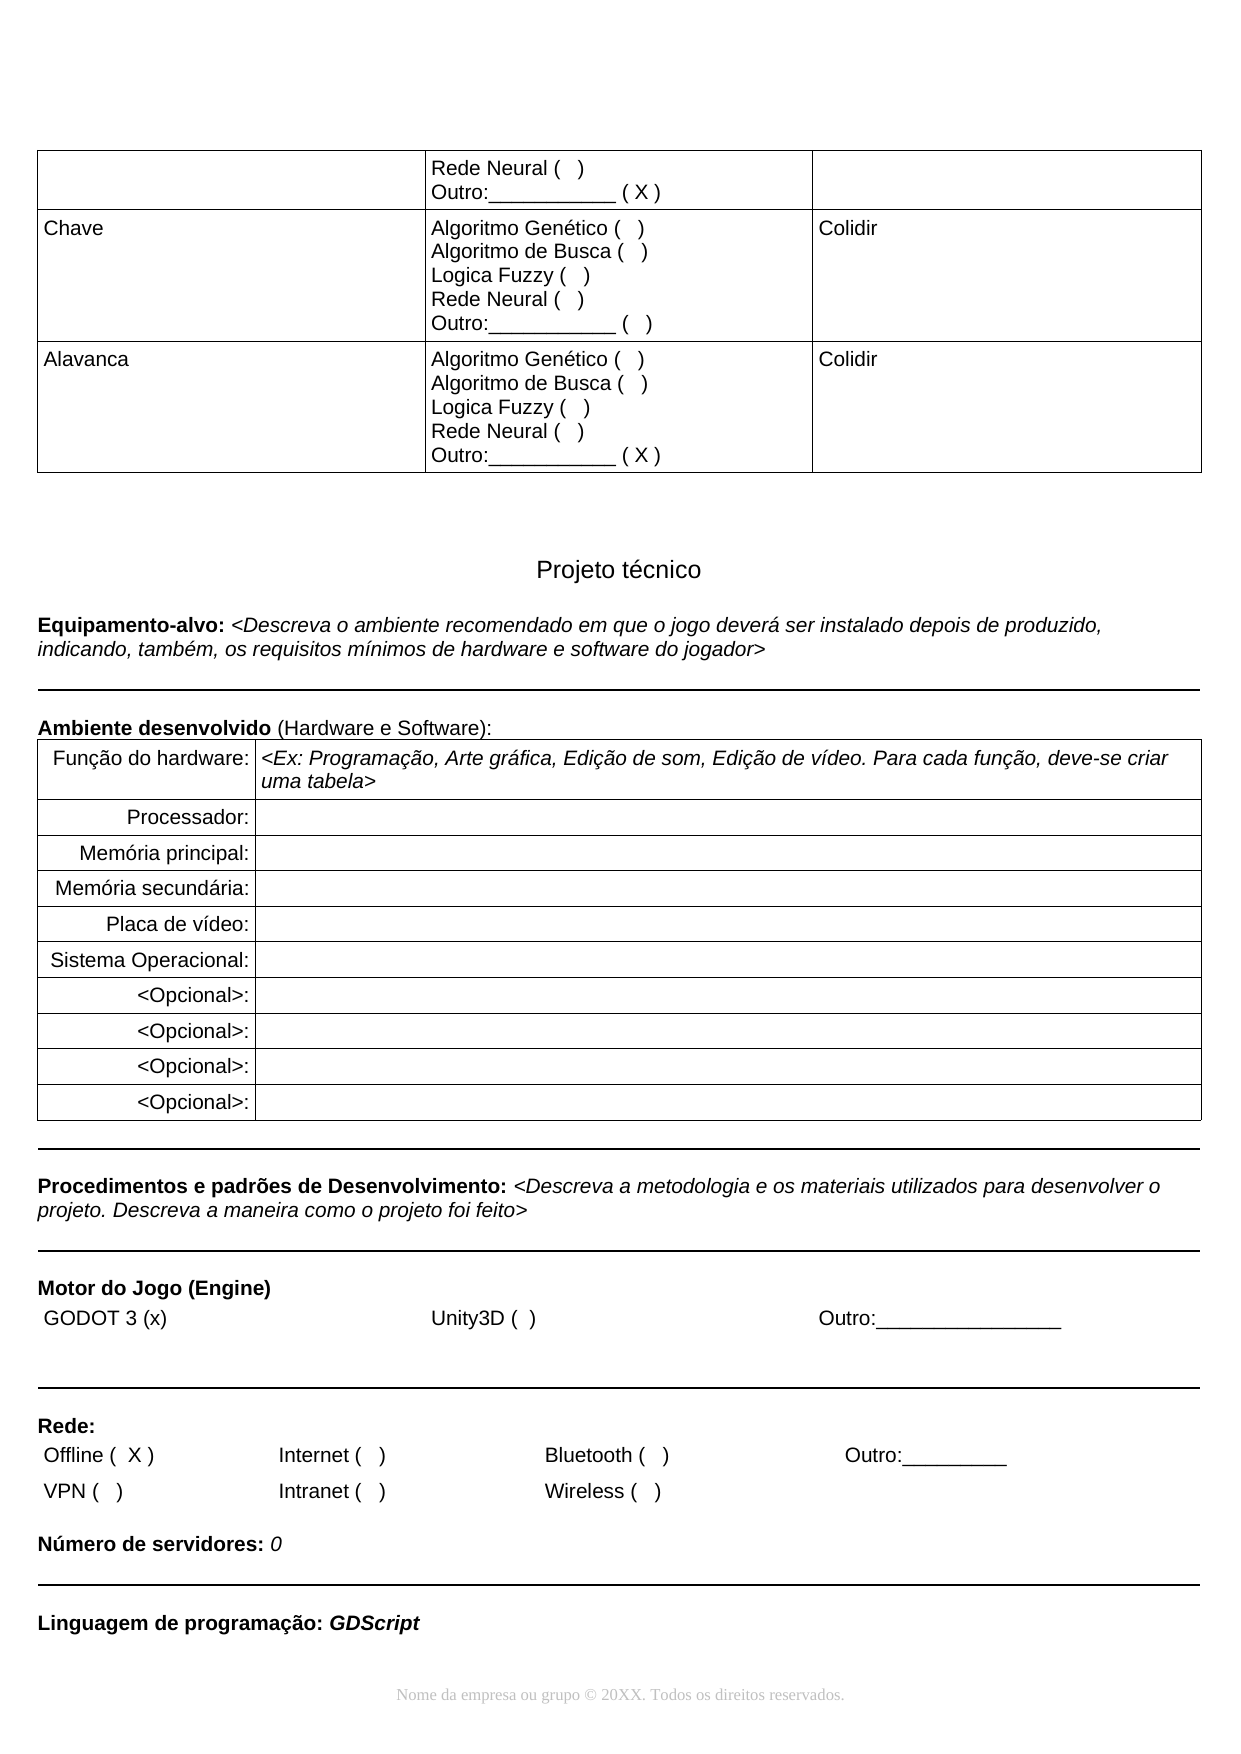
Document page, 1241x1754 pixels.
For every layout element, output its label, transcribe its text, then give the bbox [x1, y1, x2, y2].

table_cell [256, 1014, 1201, 1048]
table_header Projeto técnico [38, 549, 1200, 589]
table_header Internet ( ) [273, 1438, 539, 1473]
table_cell [256, 1049, 1201, 1084]
table_header Unity3D ( ) [425, 1300, 812, 1335]
table_cell [256, 942, 1201, 977]
table_cell [813, 151, 1201, 209]
table_cell [256, 1085, 1201, 1119]
table_cell [256, 800, 1201, 834]
table_cell Wireless ( ) [539, 1473, 839, 1508]
table_cell [38, 151, 425, 209]
table_cell Placa de vídeo: [38, 907, 255, 941]
table_cell <Opcional>: [38, 1085, 255, 1119]
table_header Função do hardware: [38, 740, 255, 799]
text Número de servidores: 0 [37, 1532, 1200, 1556]
table_cell [839, 1473, 1200, 1508]
text Linguagem de programação: GDScript [37, 1610, 1200, 1634]
table_cell Processador: [38, 800, 255, 834]
table_cell Colidir [813, 210, 1201, 341]
table_cell Chave [38, 210, 425, 341]
table_cell <Opcional>: [38, 1049, 255, 1084]
table_cell Sistema Operacional: [38, 942, 255, 977]
table_cell <Opcional>: [38, 1014, 255, 1048]
table_header <Ex: Programação, Arte gráfica, Edição de som, Edição de vídeo. Para cada função, deve-se criar uma tabela> [256, 740, 1201, 799]
text Ambiente desenvolvido (Hardware e Software): [37, 715, 1200, 739]
table_cell [256, 978, 1201, 1013]
table_cell Memória principal: [38, 836, 255, 870]
table_cell Rede Neural ( ) Outro:___________ ( X ) [426, 151, 812, 209]
text Equipamento-alvo: <Descreva o ambiente recomendado em que o jogo deverá ser instalado depois de produzido, indicando, também, os requisitos mínimos de hardware e software do jogador> [37, 613, 1200, 661]
table_header Offline ( X ) [38, 1438, 272, 1473]
table_cell VPN ( ) [38, 1473, 272, 1508]
table_cell Memória secundária: [38, 871, 255, 906]
table_cell [256, 836, 1201, 870]
table_cell [256, 907, 1201, 941]
table_cell Intranet ( ) [273, 1473, 539, 1508]
table_cell [256, 871, 1201, 906]
table_header Outro:_________ [839, 1438, 1200, 1473]
table_header Outro:________________ [813, 1300, 1200, 1335]
table_cell Alavanca [38, 342, 425, 472]
text Rede: [37, 1413, 1200, 1437]
table_cell Algoritmo Genético ( ) Algoritmo de Busca ( ) Logica Fuzzy ( ) Rede Neural ( ) Outro:___________ ( X ) [426, 342, 812, 472]
text Procedimentos e padrões de Desenvolvimento: <Descreva a metodologia e os materiais utilizados para desenvolver o projeto. Descreva a maneira como o projeto foi feito> [37, 1174, 1200, 1222]
text Motor do Jogo (Engine) [37, 1276, 1200, 1300]
table_cell <Opcional>: [38, 978, 255, 1013]
table_header GODOT 3 (x) [38, 1300, 425, 1335]
table_cell Algoritmo Genético ( ) Algoritmo de Busca ( ) Logica Fuzzy ( ) Rede Neural ( ) Outro:___________ ( ) [426, 210, 812, 341]
table_cell Colidir [813, 342, 1201, 472]
table_header Bluetooth ( ) [539, 1438, 839, 1473]
